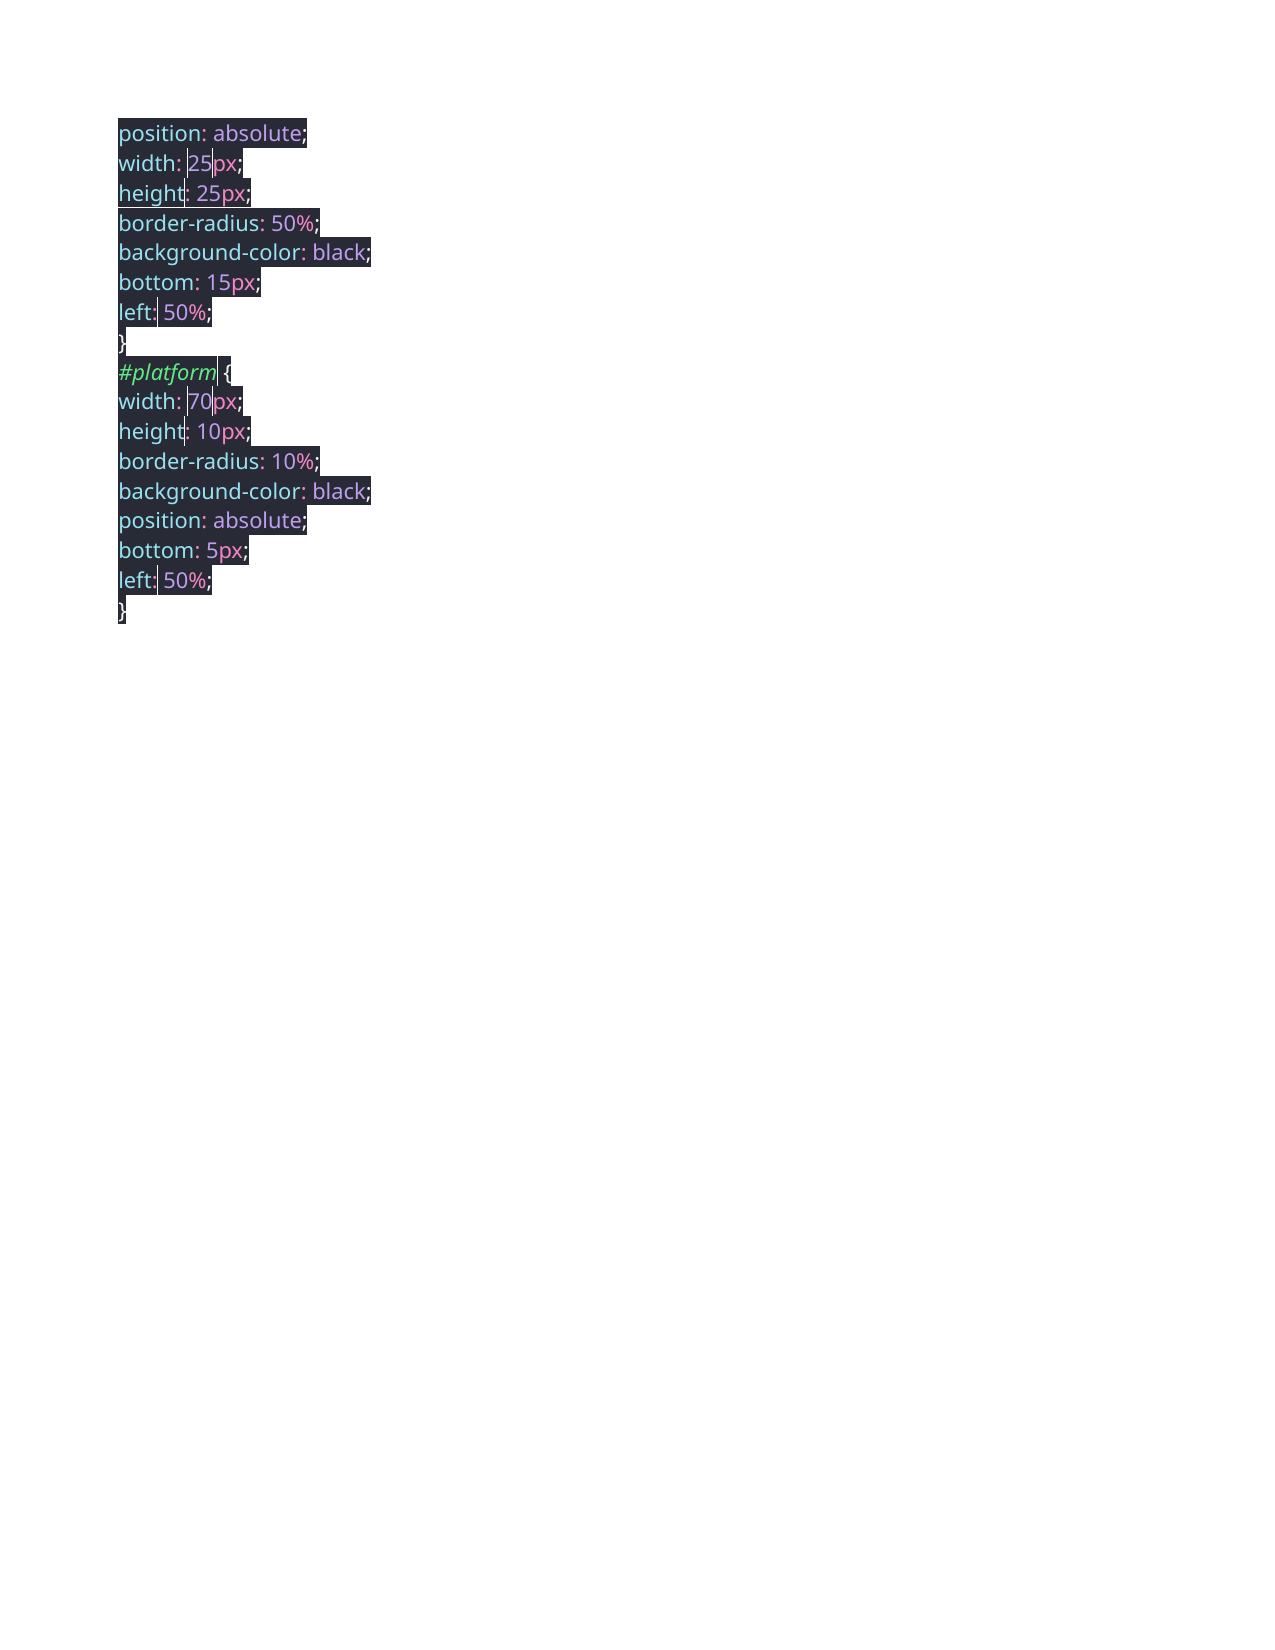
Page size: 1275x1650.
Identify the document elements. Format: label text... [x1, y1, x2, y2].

text background-color: black; [118, 237, 1157, 267]
text } [118, 327, 1157, 356]
text position: absolute; [118, 505, 1157, 535]
text bottom: 5px; [118, 535, 1157, 565]
text bottom: 15px; [118, 267, 1157, 297]
text height: 25px; [118, 178, 1157, 207]
text left: 50%; [118, 565, 1157, 595]
text left: 50%; [118, 297, 1157, 327]
text height: 10px; [118, 416, 1157, 446]
text #platform { [118, 356, 1157, 386]
text border-radius: 50%; [118, 207, 1157, 237]
text width: 25px; [118, 148, 1157, 178]
text width: 70px; [118, 386, 1157, 416]
text position: absolute; [118, 118, 1157, 148]
text background-color: black; [118, 476, 1157, 505]
text } [118, 595, 1157, 624]
text border-radius: 10%; [118, 446, 1157, 476]
